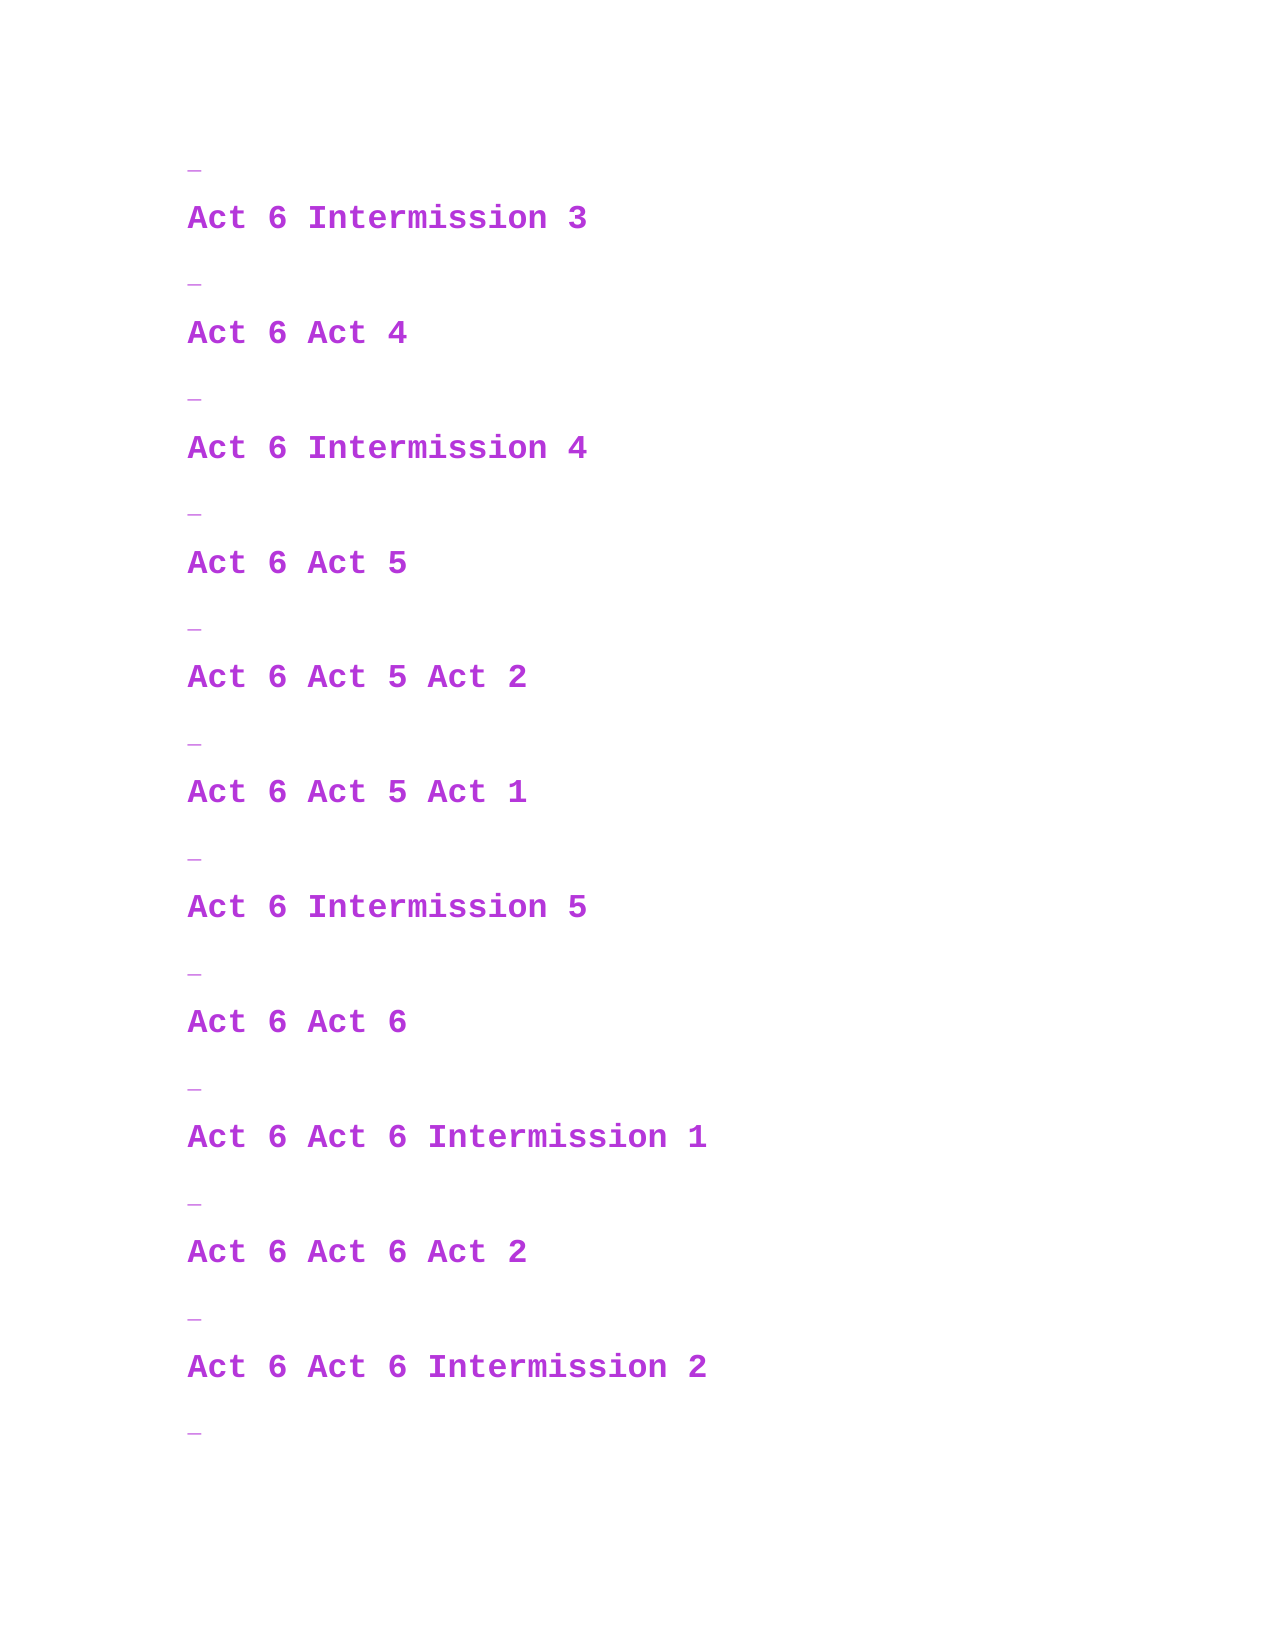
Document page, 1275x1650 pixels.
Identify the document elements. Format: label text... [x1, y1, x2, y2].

text _ [187, 724, 1087, 750]
text Act 6 Act 6 Intermission 2 [187, 1349, 1087, 1387]
text Act 6 Act 6 Intermission 1 [187, 1120, 1087, 1158]
text Act 6 Act 5 [187, 545, 1087, 583]
text _ [187, 609, 1087, 636]
text _ [187, 1414, 1087, 1440]
text Act 6 Act 5 Act 2 [187, 660, 1087, 698]
text Act 6 Act 6 [187, 1005, 1087, 1043]
text _ [187, 150, 1087, 176]
text Act 6 Act 5 Act 1 [187, 775, 1087, 813]
text _ [187, 839, 1087, 865]
text _ [187, 1299, 1087, 1325]
text Act 6 Act 4 [187, 316, 1087, 353]
text Act 6 Intermission 4 [187, 430, 1087, 468]
text _ [187, 265, 1087, 291]
text _ [187, 1184, 1087, 1210]
text _ [187, 495, 1087, 521]
text Act 6 Intermission 5 [187, 890, 1087, 928]
text _ [187, 1069, 1087, 1095]
text Act 6 Act 6 Act 2 [187, 1235, 1087, 1272]
text _ [187, 954, 1087, 980]
text _ [187, 380, 1087, 406]
text Act 6 Intermission 3 [187, 201, 1087, 238]
